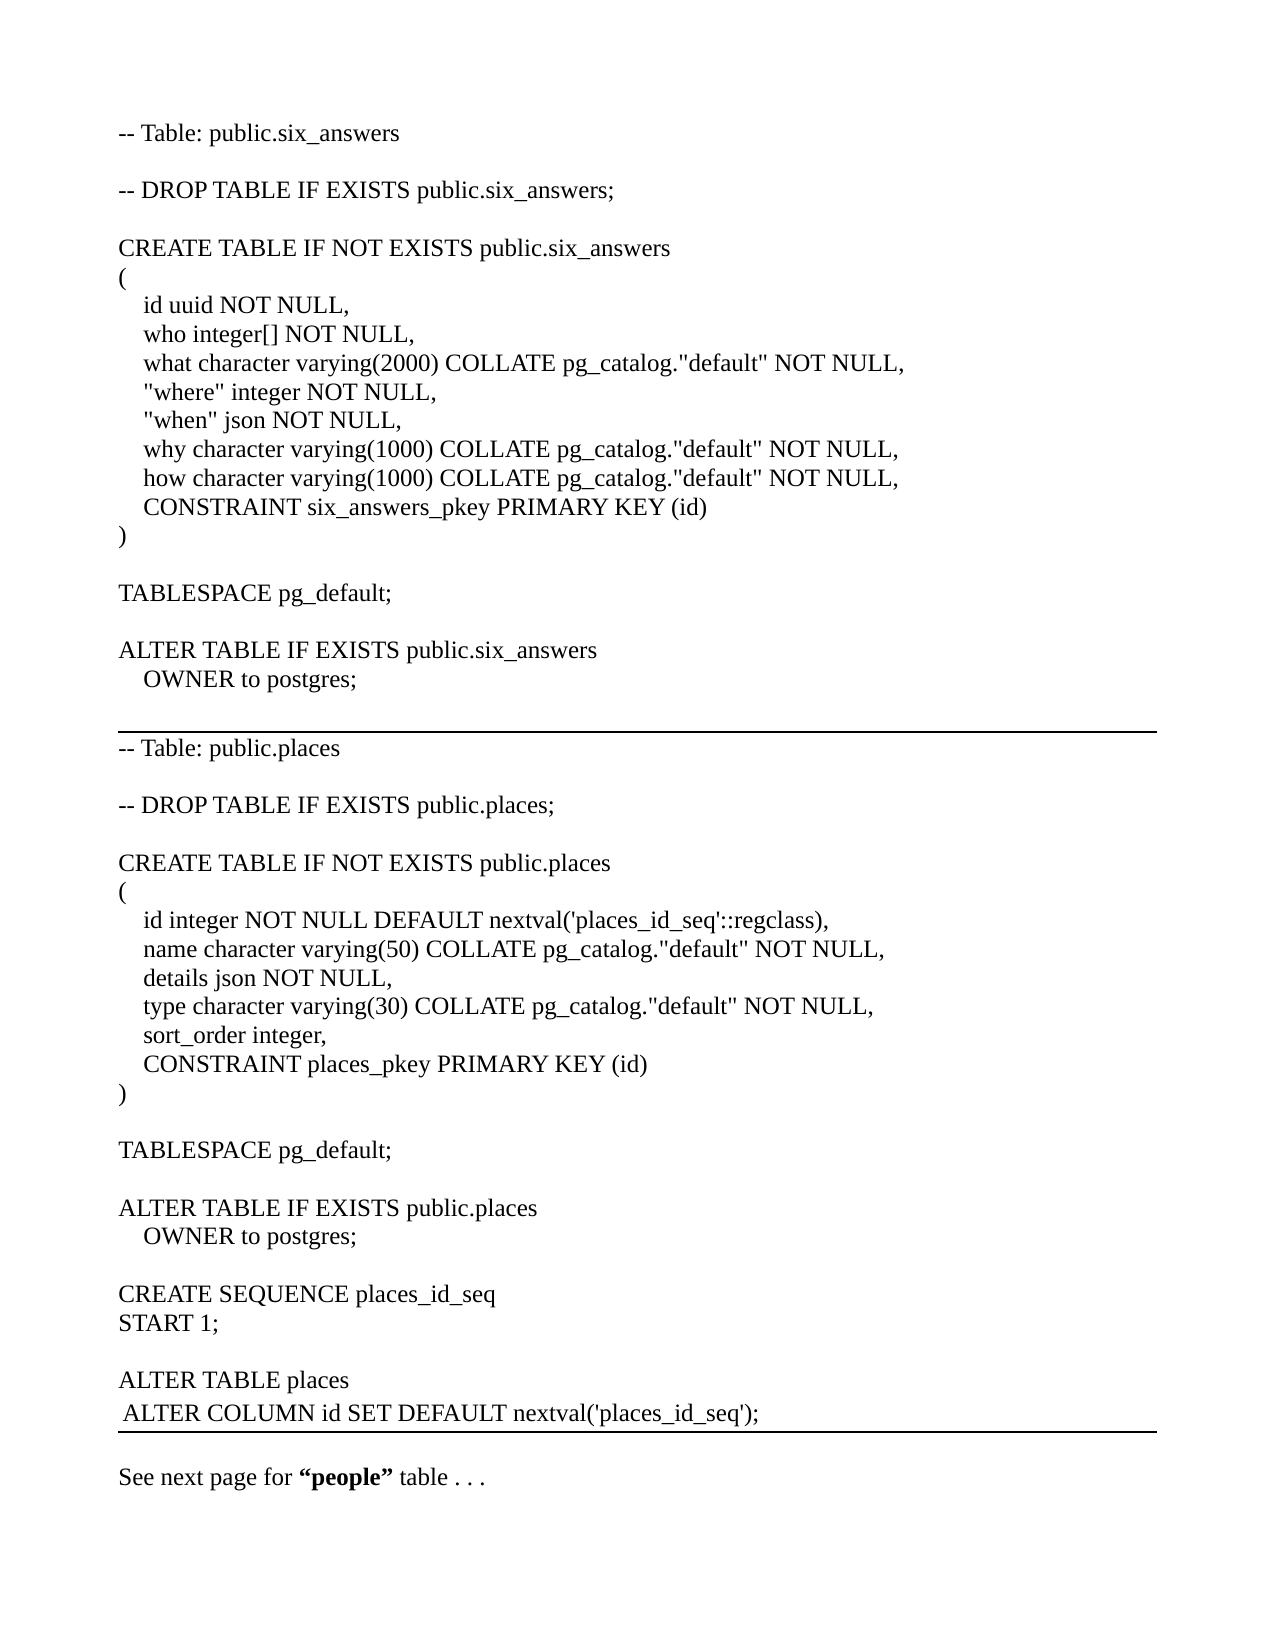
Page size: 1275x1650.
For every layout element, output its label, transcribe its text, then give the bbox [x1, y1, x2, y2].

text type character varying(30) COLLATE pg_catalog."default" NOT NULL, [118, 991, 1157, 1020]
text -- DROP TABLE IF EXISTS public.places; [118, 790, 1157, 819]
text ALTER TABLE IF EXISTS public.six_answers [118, 636, 1157, 664]
text CONSTRAINT places_pkey PRIMARY KEY (id) [118, 1049, 1157, 1078]
text "when" json NOT NULL, [118, 406, 1157, 434]
text START 1; [118, 1308, 1157, 1336]
text -- Table: public.places [118, 733, 1157, 761]
text name character varying(50) COLLATE pg_catalog."default" NOT NULL, [118, 934, 1157, 963]
text ALTER TABLE places [118, 1365, 1157, 1394]
text how character varying(1000) COLLATE pg_catalog."default" NOT NULL, [118, 463, 1157, 492]
text ( [118, 262, 1157, 291]
text ( [118, 876, 1157, 905]
text CREATE SEQUENCE places_id_seq [118, 1279, 1157, 1308]
text OWNER to postgres; [118, 1221, 1157, 1250]
text TABLESPACE pg_default; [118, 1135, 1157, 1164]
text -- Table: public.six_answers [118, 118, 1157, 147]
text sort_order integer, [118, 1020, 1157, 1049]
text ) [118, 1078, 1157, 1106]
text who integer[] NOT NULL, [118, 319, 1157, 348]
text id integer NOT NULL DEFAULT nextval('places_id_seq'::regclass), [118, 905, 1157, 934]
text ALTER COLUMN id SET DEFAULT nextval('places_id_seq'); [118, 1394, 1157, 1431]
text CREATE TABLE IF NOT EXISTS public.places [118, 848, 1157, 876]
text "where" integer NOT NULL, [118, 377, 1157, 406]
text what character varying(2000) COLLATE pg_catalog."default" NOT NULL, [118, 348, 1157, 377]
text See next page for “people” table . . . [118, 1462, 1157, 1491]
text why character varying(1000) COLLATE pg_catalog."default" NOT NULL, [118, 434, 1157, 463]
text ) [118, 521, 1157, 549]
text TABLESPACE pg_default; [118, 578, 1157, 607]
text id uuid NOT NULL, [118, 291, 1157, 319]
text -- DROP TABLE IF EXISTS public.six_answers; [118, 176, 1157, 204]
text ALTER TABLE IF EXISTS public.places [118, 1193, 1157, 1221]
text details json NOT NULL, [118, 963, 1157, 991]
text CONSTRAINT six_answers_pkey PRIMARY KEY (id) [118, 492, 1157, 521]
text OWNER to postgres; [118, 664, 1157, 693]
text CREATE TABLE IF NOT EXISTS public.six_answers [118, 233, 1157, 262]
